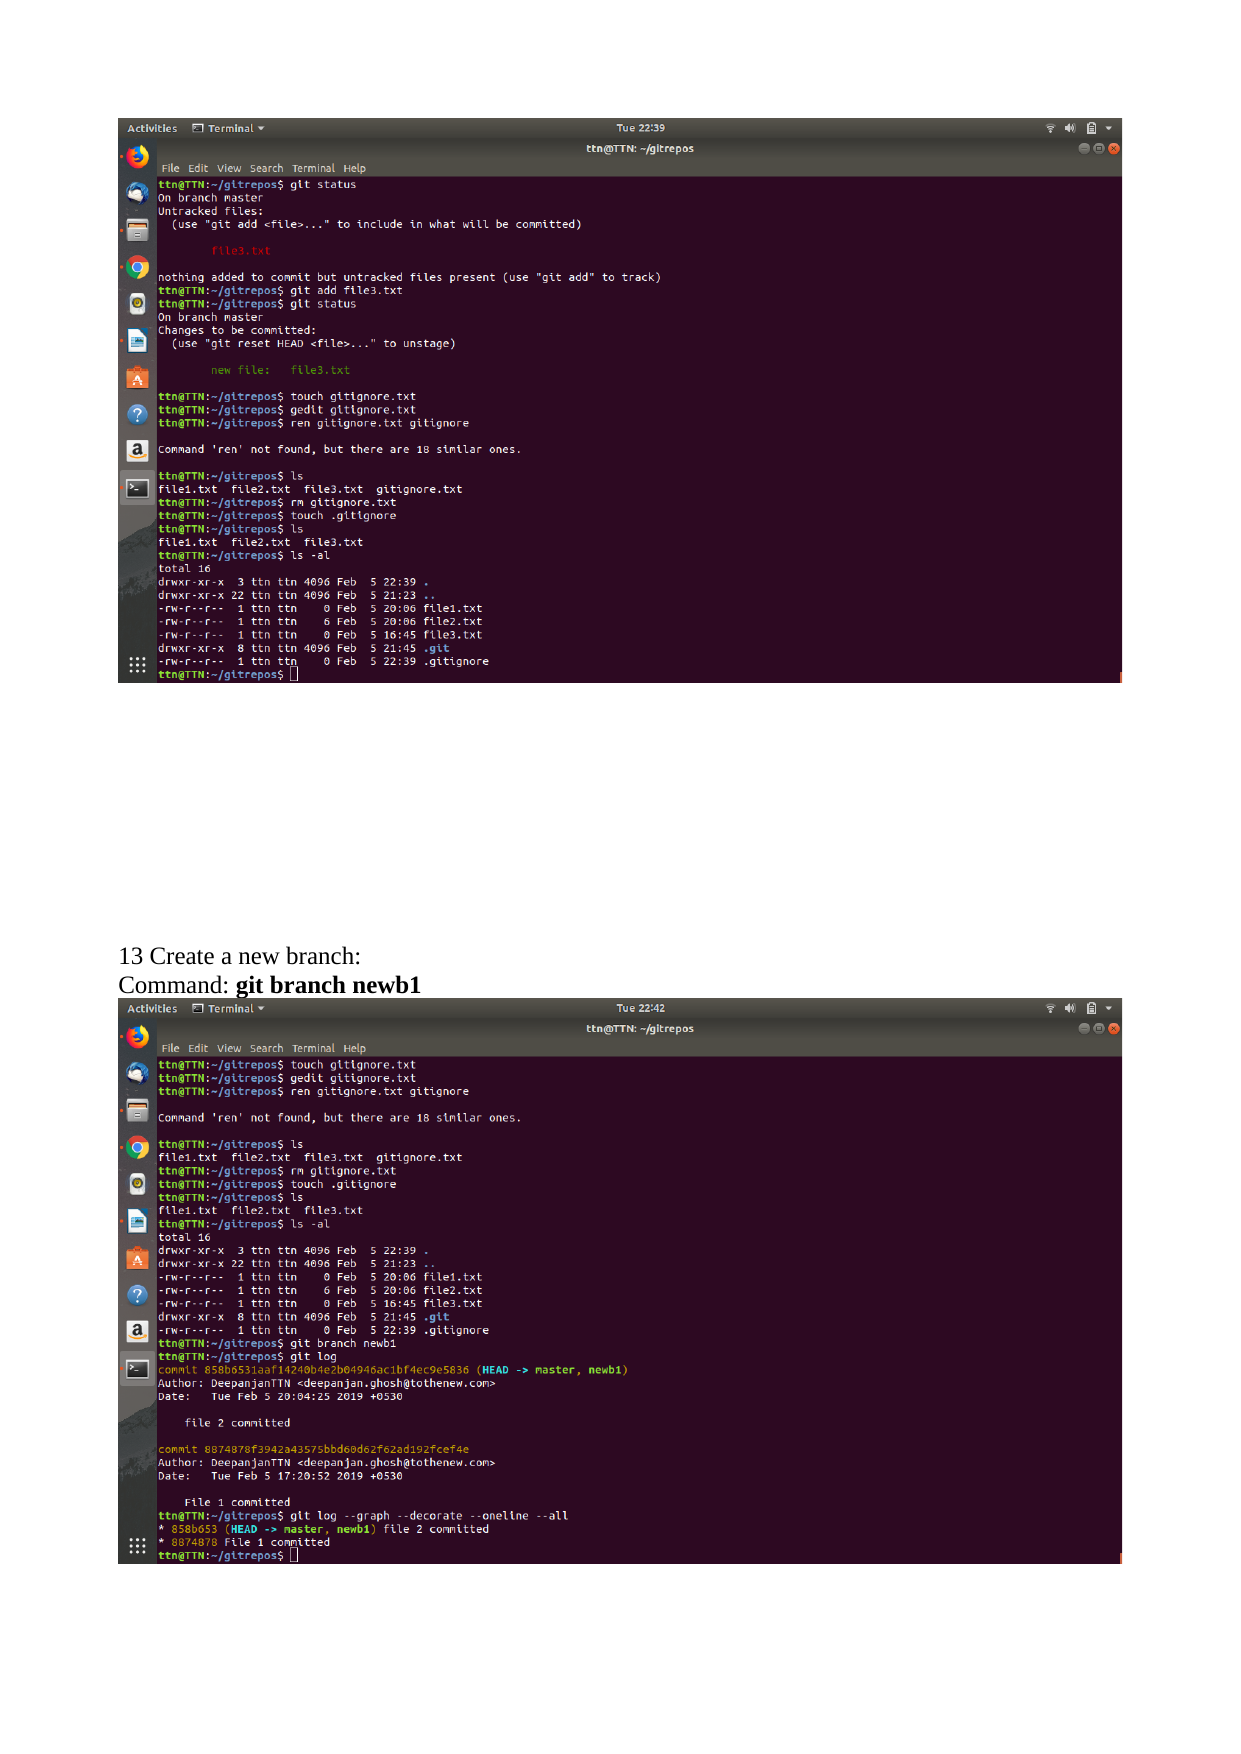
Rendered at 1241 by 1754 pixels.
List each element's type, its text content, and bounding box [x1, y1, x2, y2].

picture [118, 118, 1123, 683]
text Command: git branch newb1 [118, 970, 1122, 998]
picture [118, 998, 1123, 1564]
text 13 Create a new branch: [118, 941, 1122, 970]
